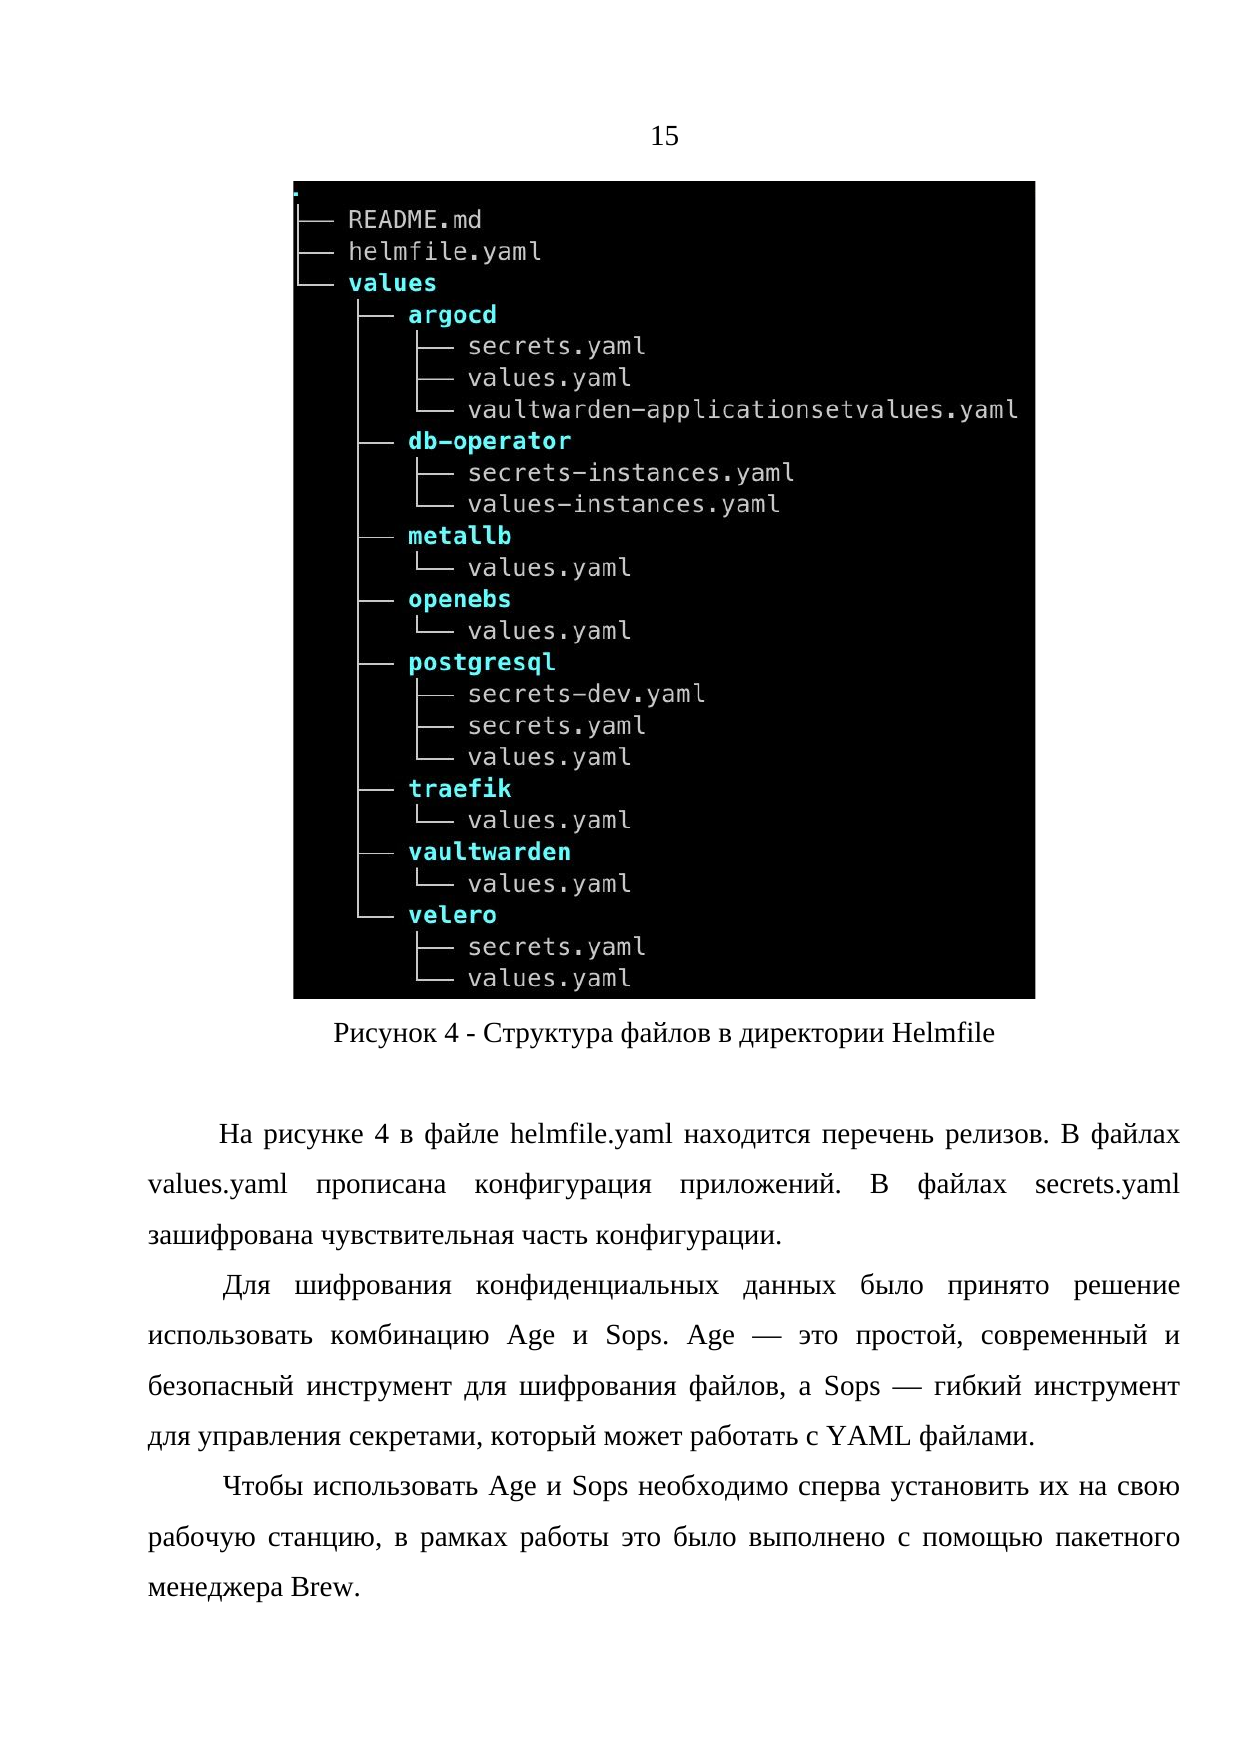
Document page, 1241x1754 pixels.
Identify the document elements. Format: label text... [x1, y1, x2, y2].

picture [293, 181, 1036, 999]
text Чтобы использовать Age и Sops необходимо сперва установить их на свою рабочую станцию, в рамках работы это было выполнено с помощью пакетного менеджера Brew. [148, 1468, 1181, 1603]
text На рисунке 4 в файле helmfile.yaml находится перечень релизов. В файлах values.yaml прописана конфигурация приложений. В файлах secrets.yaml зашифрована чувствительная часть конфигурации. [148, 1116, 1181, 1250]
text Для шифрования конфиденциальных данных было принято решение использовать комбинацию Age и Sops. Age — это простой, современный и безопасный инструмент для шифрования файлов, а Sops — гибкий инструмент для управления секретами, который может работать с YAML файлами. [148, 1267, 1181, 1452]
text Рисунок 4 - Структура файлов в директории Helmfile [148, 1016, 1181, 1049]
